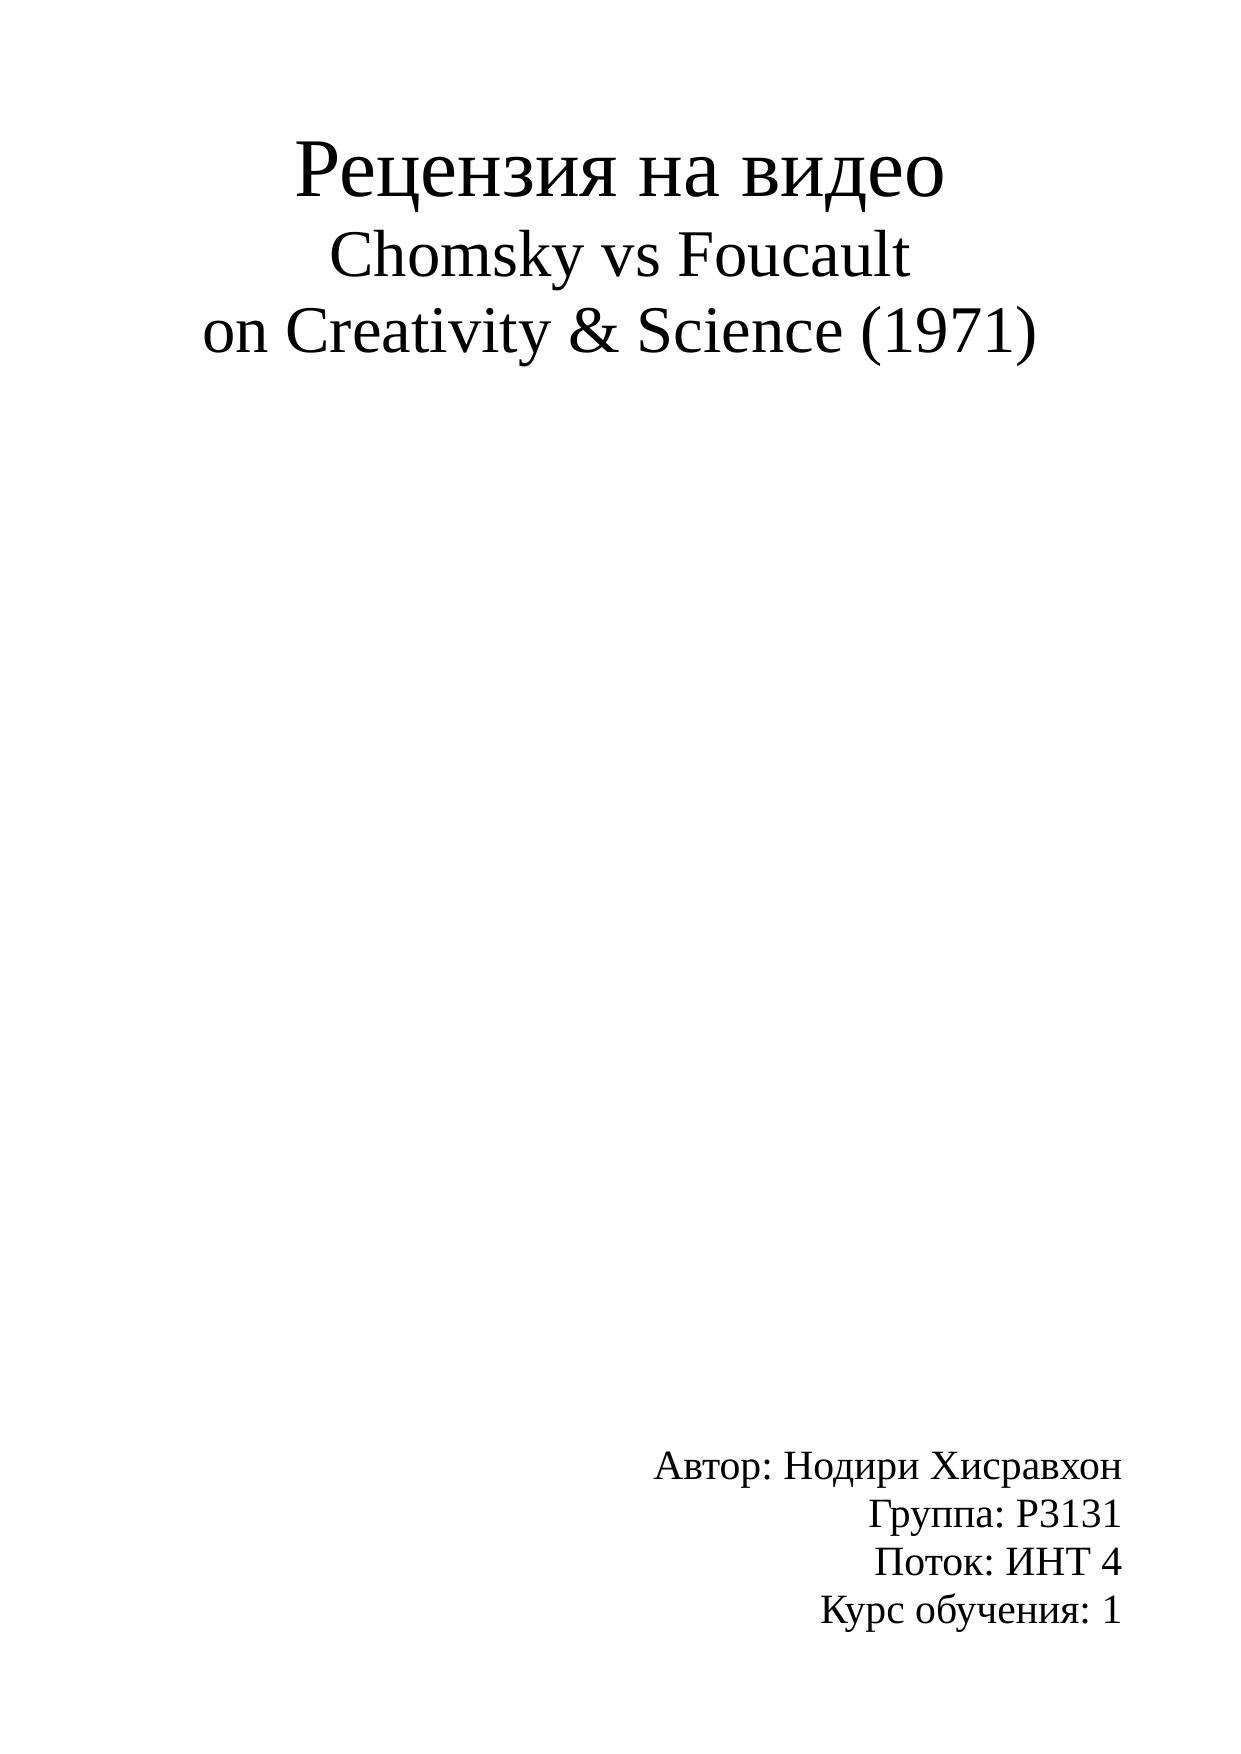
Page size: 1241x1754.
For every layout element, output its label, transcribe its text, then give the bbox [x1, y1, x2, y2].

text Chomsky vs Foucault [118, 214, 1122, 291]
text Курс обучения: 1 [118, 1584, 1122, 1632]
text Автор: Нодири Хисравхон [118, 1441, 1122, 1488]
text Рецензия на видео [118, 118, 1122, 214]
text Поток: ИНТ 4 [118, 1536, 1122, 1584]
text on Creativity & Science (1971) [118, 291, 1122, 367]
text Группа: P3131 [118, 1488, 1122, 1536]
